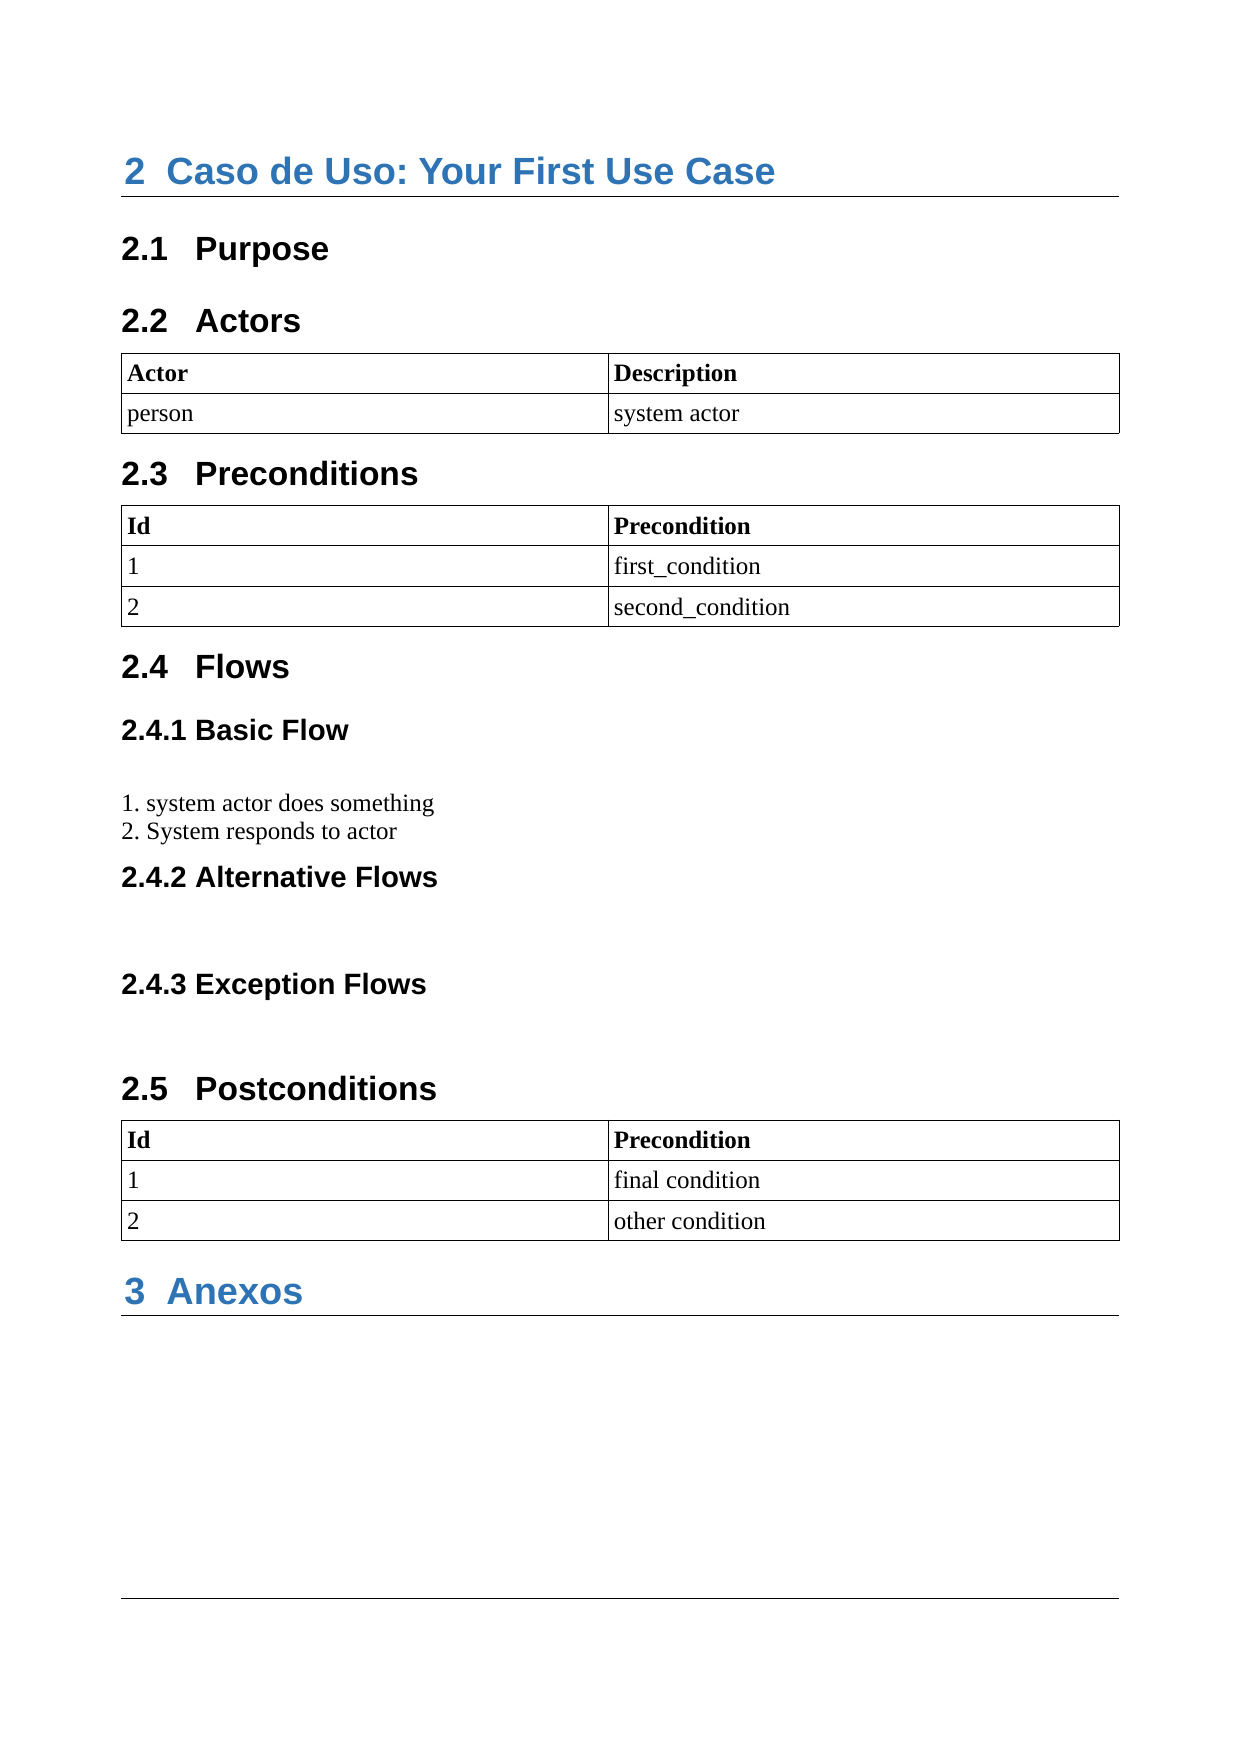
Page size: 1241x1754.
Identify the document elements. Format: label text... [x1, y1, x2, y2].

table_cell 1 [122, 546, 608, 586]
subtitle Preconditions [121, 454, 1119, 493]
table_header Id [122, 506, 608, 545]
table_header Description [609, 354, 1119, 393]
table_cell person [122, 394, 608, 433]
table_header Id [122, 1121, 608, 1160]
subtitle Exception Flows [121, 967, 1119, 1001]
subtitle Basic Flow [121, 713, 1119, 746]
table_cell 2 [122, 1201, 608, 1240]
table_header Precondition [609, 506, 1119, 545]
table_cell final condition [609, 1161, 1119, 1200]
subtitle Anexos [121, 1266, 1119, 1315]
subtitle Flows [121, 647, 1119, 686]
table_cell system actor [609, 394, 1119, 433]
table_cell first_condition [609, 546, 1119, 586]
subtitle Alternative Flows [121, 860, 1119, 893]
table_cell 1 [122, 1161, 608, 1200]
table_cell 2 [122, 587, 608, 626]
table_header Precondition [609, 1121, 1119, 1160]
subtitle Postconditions [121, 1068, 1119, 1107]
table_header Actor [122, 354, 608, 393]
subtitle Caso de Uso: Your First Use Case [121, 146, 1119, 196]
subtitle Purpose [121, 229, 1119, 268]
text 1. system actor does something [121, 788, 1119, 816]
text 2. System responds to actor [121, 816, 1119, 845]
table_cell second_condition [609, 587, 1119, 626]
subtitle Actors [121, 301, 1119, 340]
table_cell other condition [609, 1201, 1119, 1240]
